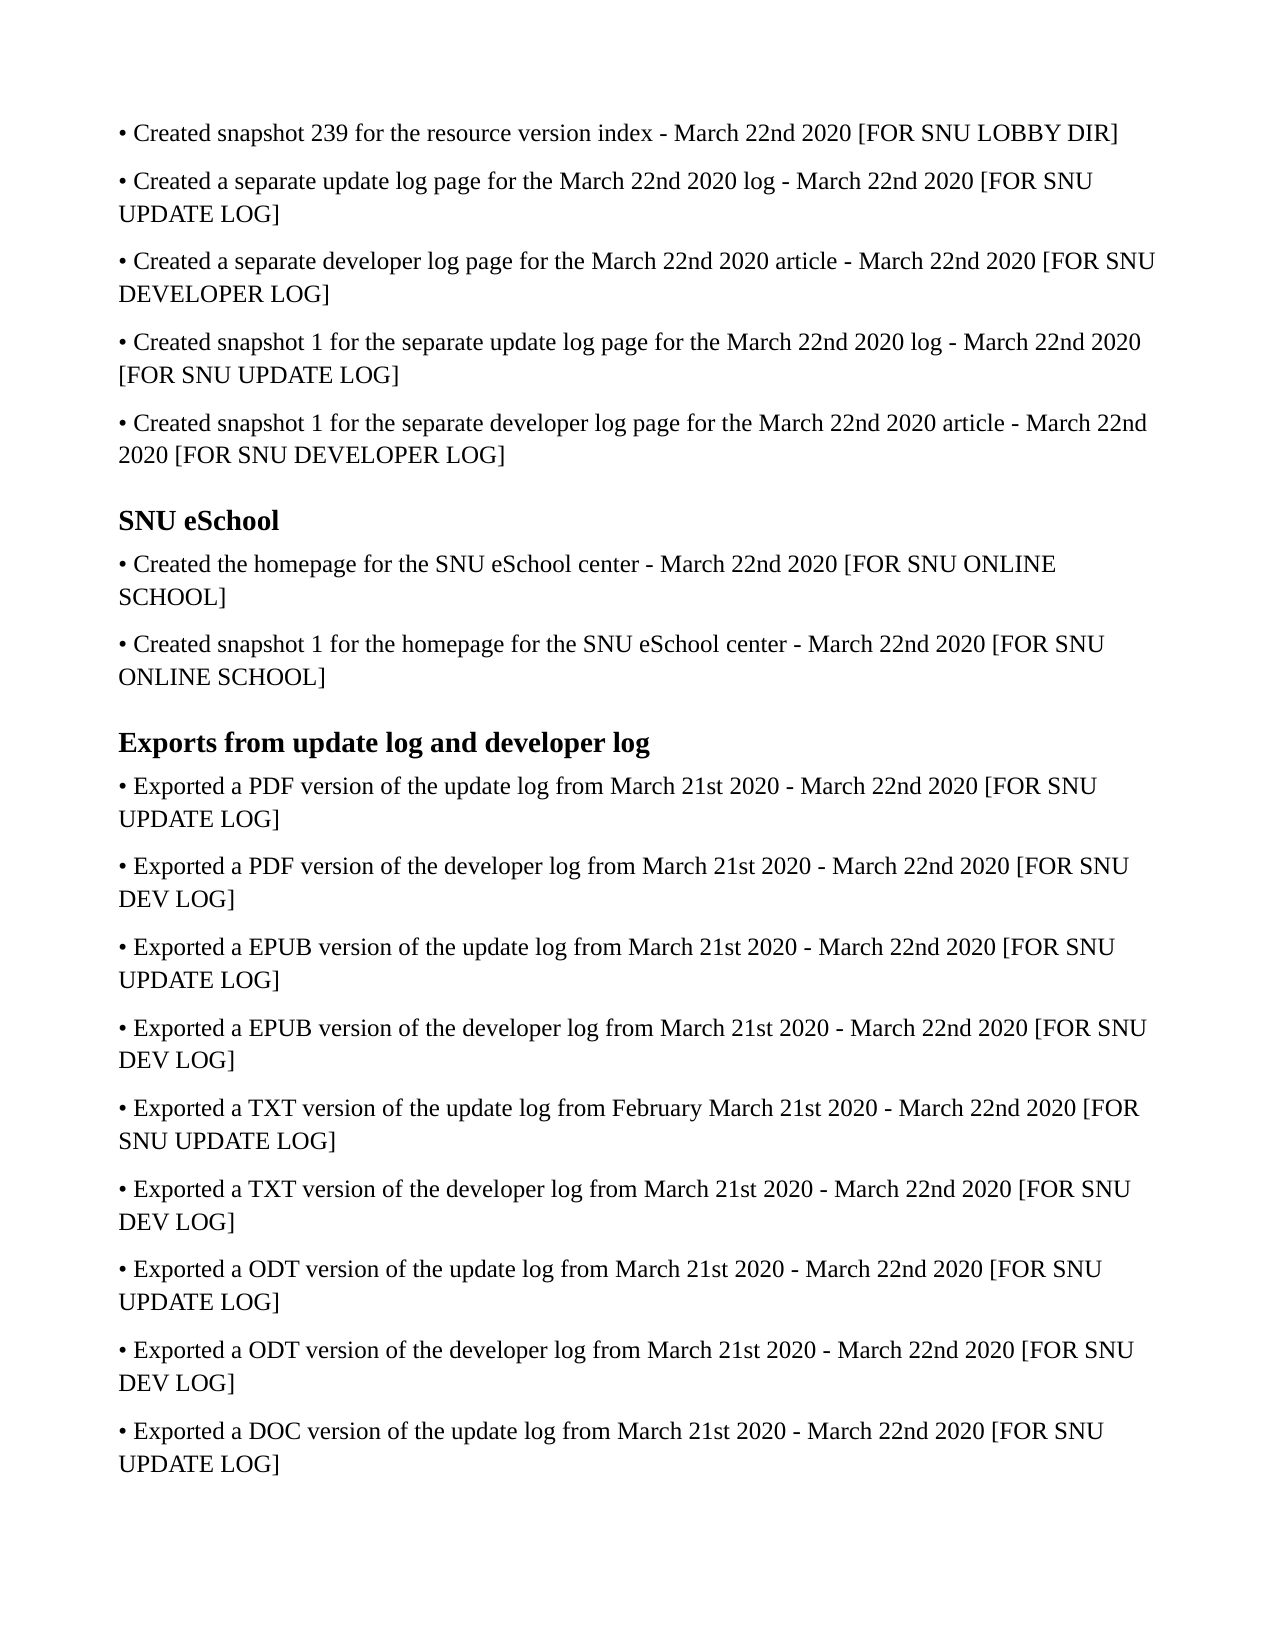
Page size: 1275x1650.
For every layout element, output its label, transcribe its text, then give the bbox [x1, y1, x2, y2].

text • Exported a TXT version of the developer log from March 21st 2020 - March 22nd 2020 [FOR SNU DEV LOG] [118, 1174, 1157, 1236]
text • Created snapshot 1 for the separate developer log page for the March 22nd 2020 article - March 22nd 2020 [FOR SNU DEVELOPER LOG] [118, 408, 1157, 469]
text • Created snapshot 1 for the homepage for the SNU eSchool center - March 22nd 2020 [FOR SNU ONLINE SCHOOL] [118, 629, 1157, 691]
text • Exported a ODT version of the update log from March 21st 2020 - March 22nd 2020 [FOR SNU UPDATE LOG] [118, 1254, 1157, 1316]
text • Exported a DOC version of the update log from March 21st 2020 - March 22nd 2020 [FOR SNU UPDATE LOG] [118, 1416, 1157, 1477]
text • Created the homepage for the SNU eSchool center - March 22nd 2020 [FOR SNU ONLINE SCHOOL] [118, 549, 1157, 611]
text • Created a separate update log page for the March 22nd 2020 log - March 22nd 2020 [FOR SNU UPDATE LOG] [118, 166, 1157, 227]
subtitle SNU eSchool [118, 503, 1157, 536]
text • Created snapshot 1 for the separate update log page for the March 22nd 2020 log - March 22nd 2020 [FOR SNU UPDATE LOG] [118, 327, 1157, 389]
text • Exported a ODT version of the developer log from March 21st 2020 - March 22nd 2020 [FOR SNU DEV LOG] [118, 1335, 1157, 1397]
text • Exported a EPUB version of the developer log from March 21st 2020 - March 22nd 2020 [FOR SNU DEV LOG] [118, 1013, 1157, 1074]
text • Exported a EPUB version of the update log from March 21st 2020 - March 22nd 2020 [FOR SNU UPDATE LOG] [118, 932, 1157, 994]
text • Created snapshot 239 for the resource version index - March 22nd 2020 [FOR SNU LOBBY DIR] [118, 118, 1157, 147]
subtitle Exports from update log and developer log [118, 725, 1157, 758]
text • Exported a TXT version of the update log from February March 21st 2020 - March 22nd 2020 [FOR SNU UPDATE LOG] [118, 1093, 1157, 1155]
text • Exported a PDF version of the update log from March 21st 2020 - March 22nd 2020 [FOR SNU UPDATE LOG] [118, 771, 1157, 832]
text • Created a separate developer log page for the March 22nd 2020 article - March 22nd 2020 [FOR SNU DEVELOPER LOG] [118, 246, 1157, 308]
text • Exported a PDF version of the developer log from March 21st 2020 - March 22nd 2020 [FOR SNU DEV LOG] [118, 851, 1157, 913]
